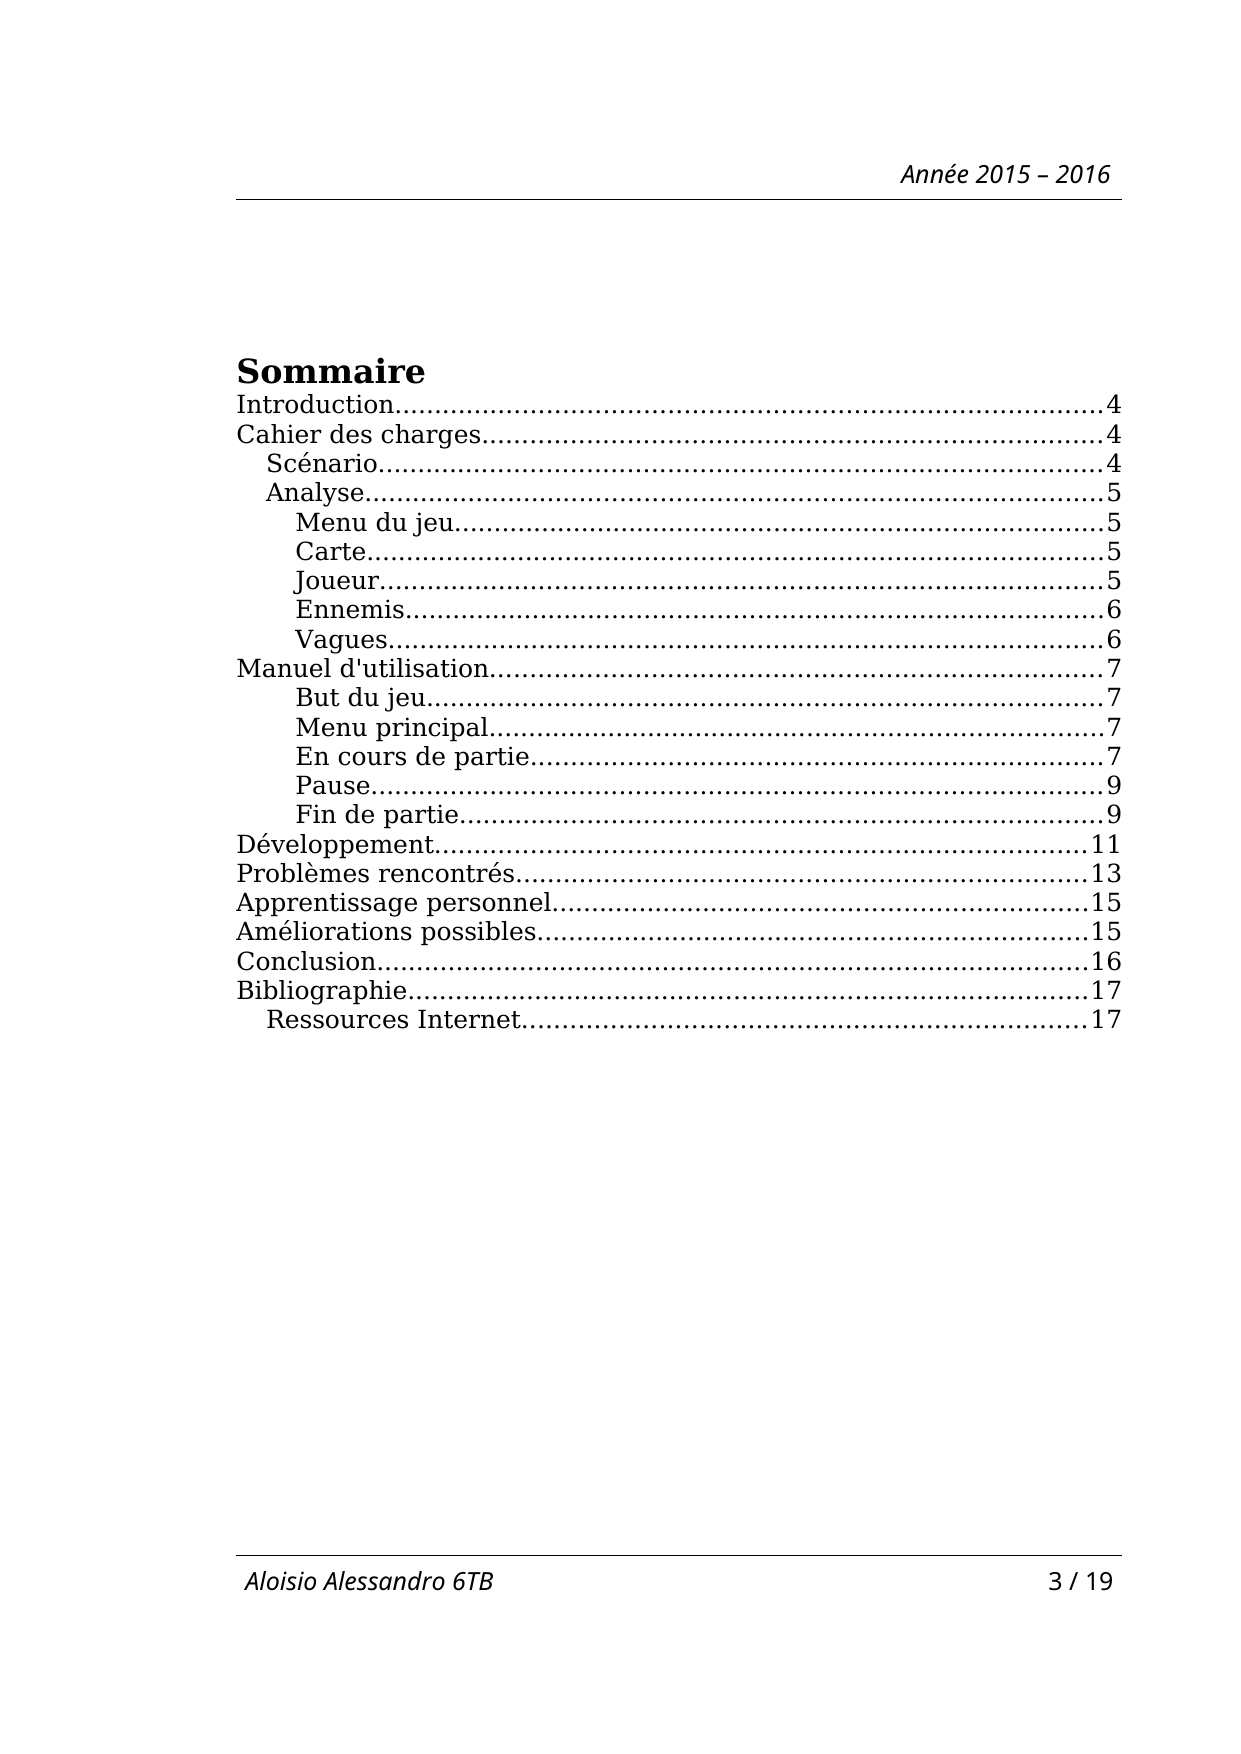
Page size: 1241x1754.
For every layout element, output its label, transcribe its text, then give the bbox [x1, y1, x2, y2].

text Manuel d'utilisation 7 [236, 654, 1122, 683]
text Apprentissage personnel 15 [236, 888, 1122, 918]
text Ennemis 6 [295, 596, 1122, 625]
text Scénario 4 [266, 449, 1122, 478]
text Bibliographie 17 [236, 976, 1122, 1005]
text Conclusion 16 [236, 947, 1122, 976]
text But du jeu 7 [295, 683, 1122, 713]
text Cahier des charges 4 [236, 420, 1122, 449]
text Menu principal 7 [295, 713, 1122, 742]
text Introduction 4 [236, 391, 1122, 420]
text Fin de partie 9 [295, 801, 1122, 830]
text Développement 11 [236, 830, 1122, 859]
text Menu du jeu 5 [295, 508, 1122, 537]
text Améliorations possibles 15 [236, 918, 1122, 947]
text Ressources Internet 17 [266, 1005, 1122, 1035]
text Pause 9 [295, 771, 1122, 801]
text Analyse 5 [266, 478, 1122, 508]
text Problèmes rencontrés 13 [236, 859, 1122, 888]
text Vagues 6 [295, 625, 1122, 654]
subtitle Sommaire [236, 352, 1122, 391]
text Joueur 5 [295, 566, 1122, 596]
text Carte 5 [295, 537, 1122, 566]
text En cours de partie 7 [295, 742, 1122, 771]
